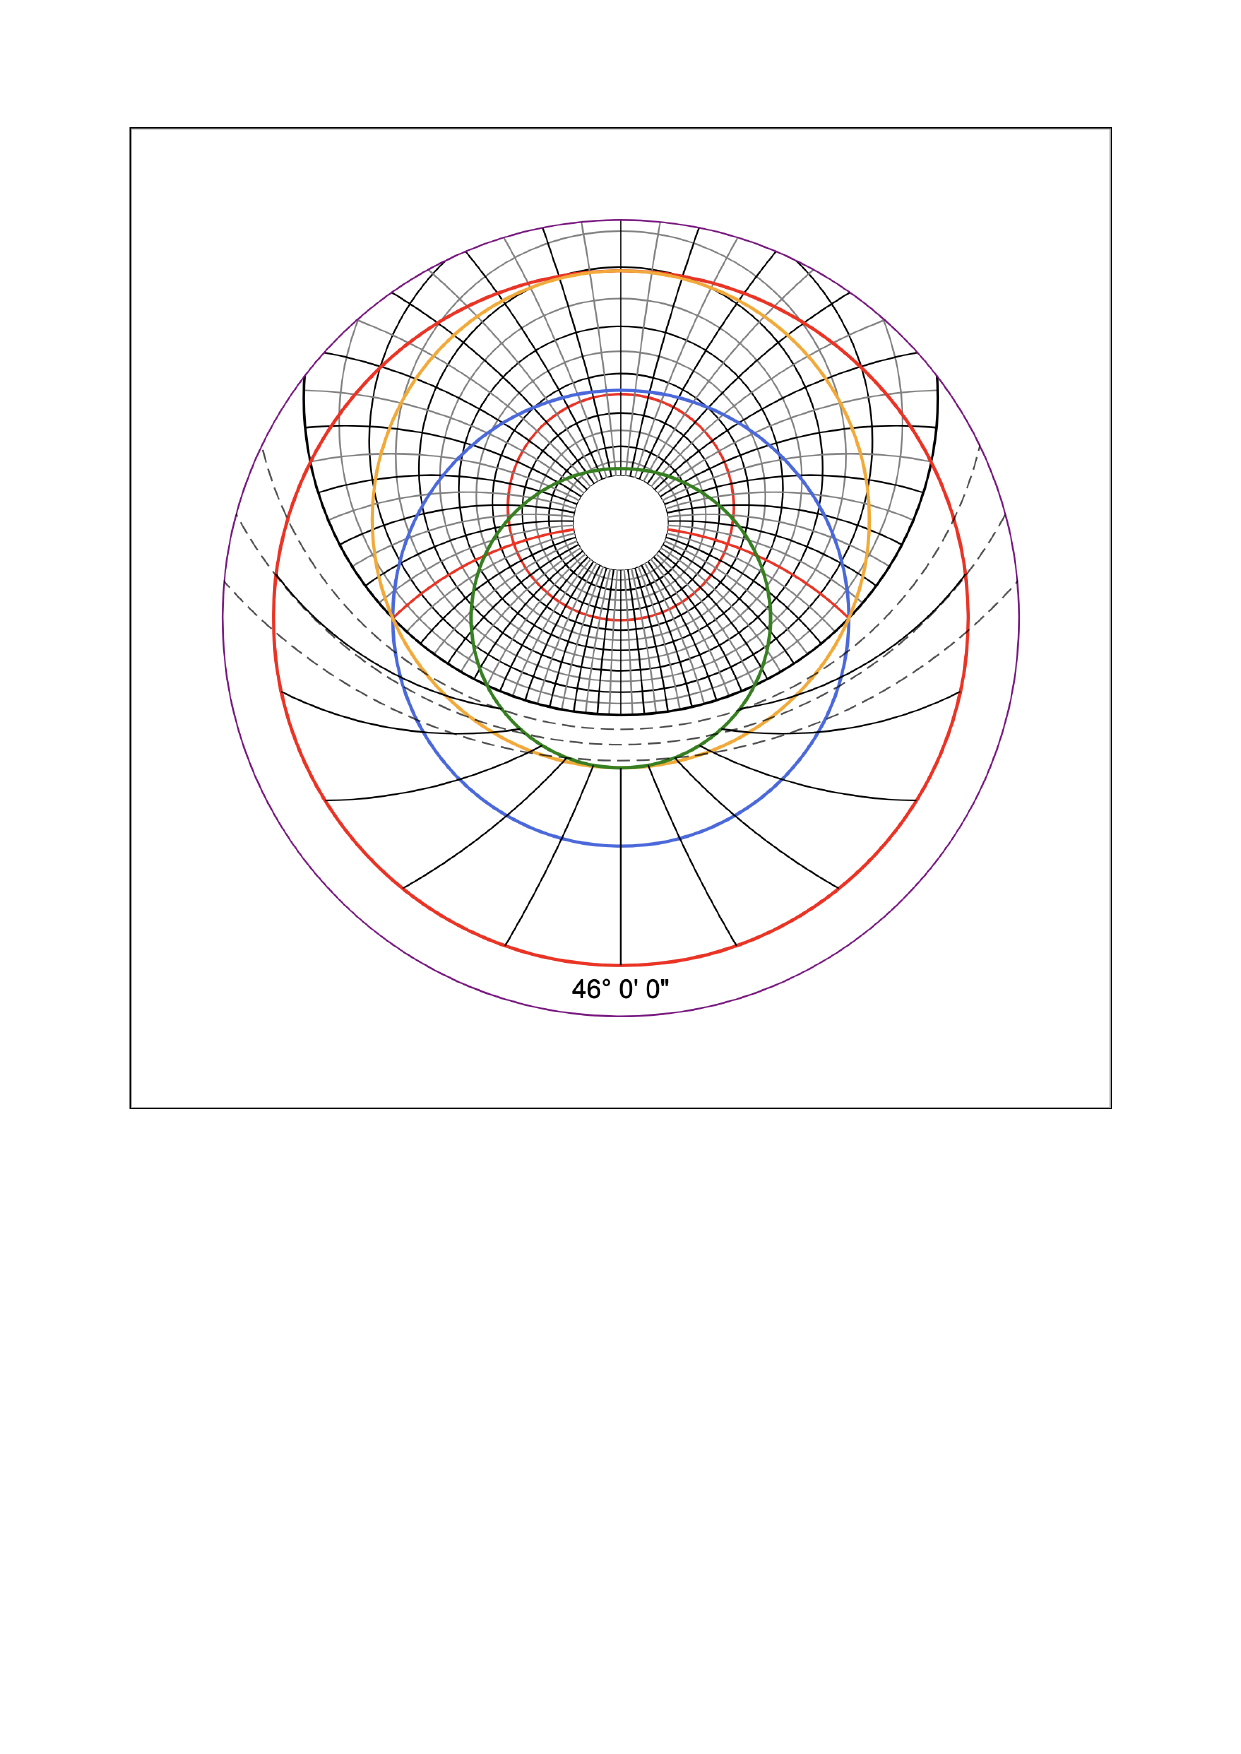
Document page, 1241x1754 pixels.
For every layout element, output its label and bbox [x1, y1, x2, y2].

picture [118, 118, 1123, 1119]
